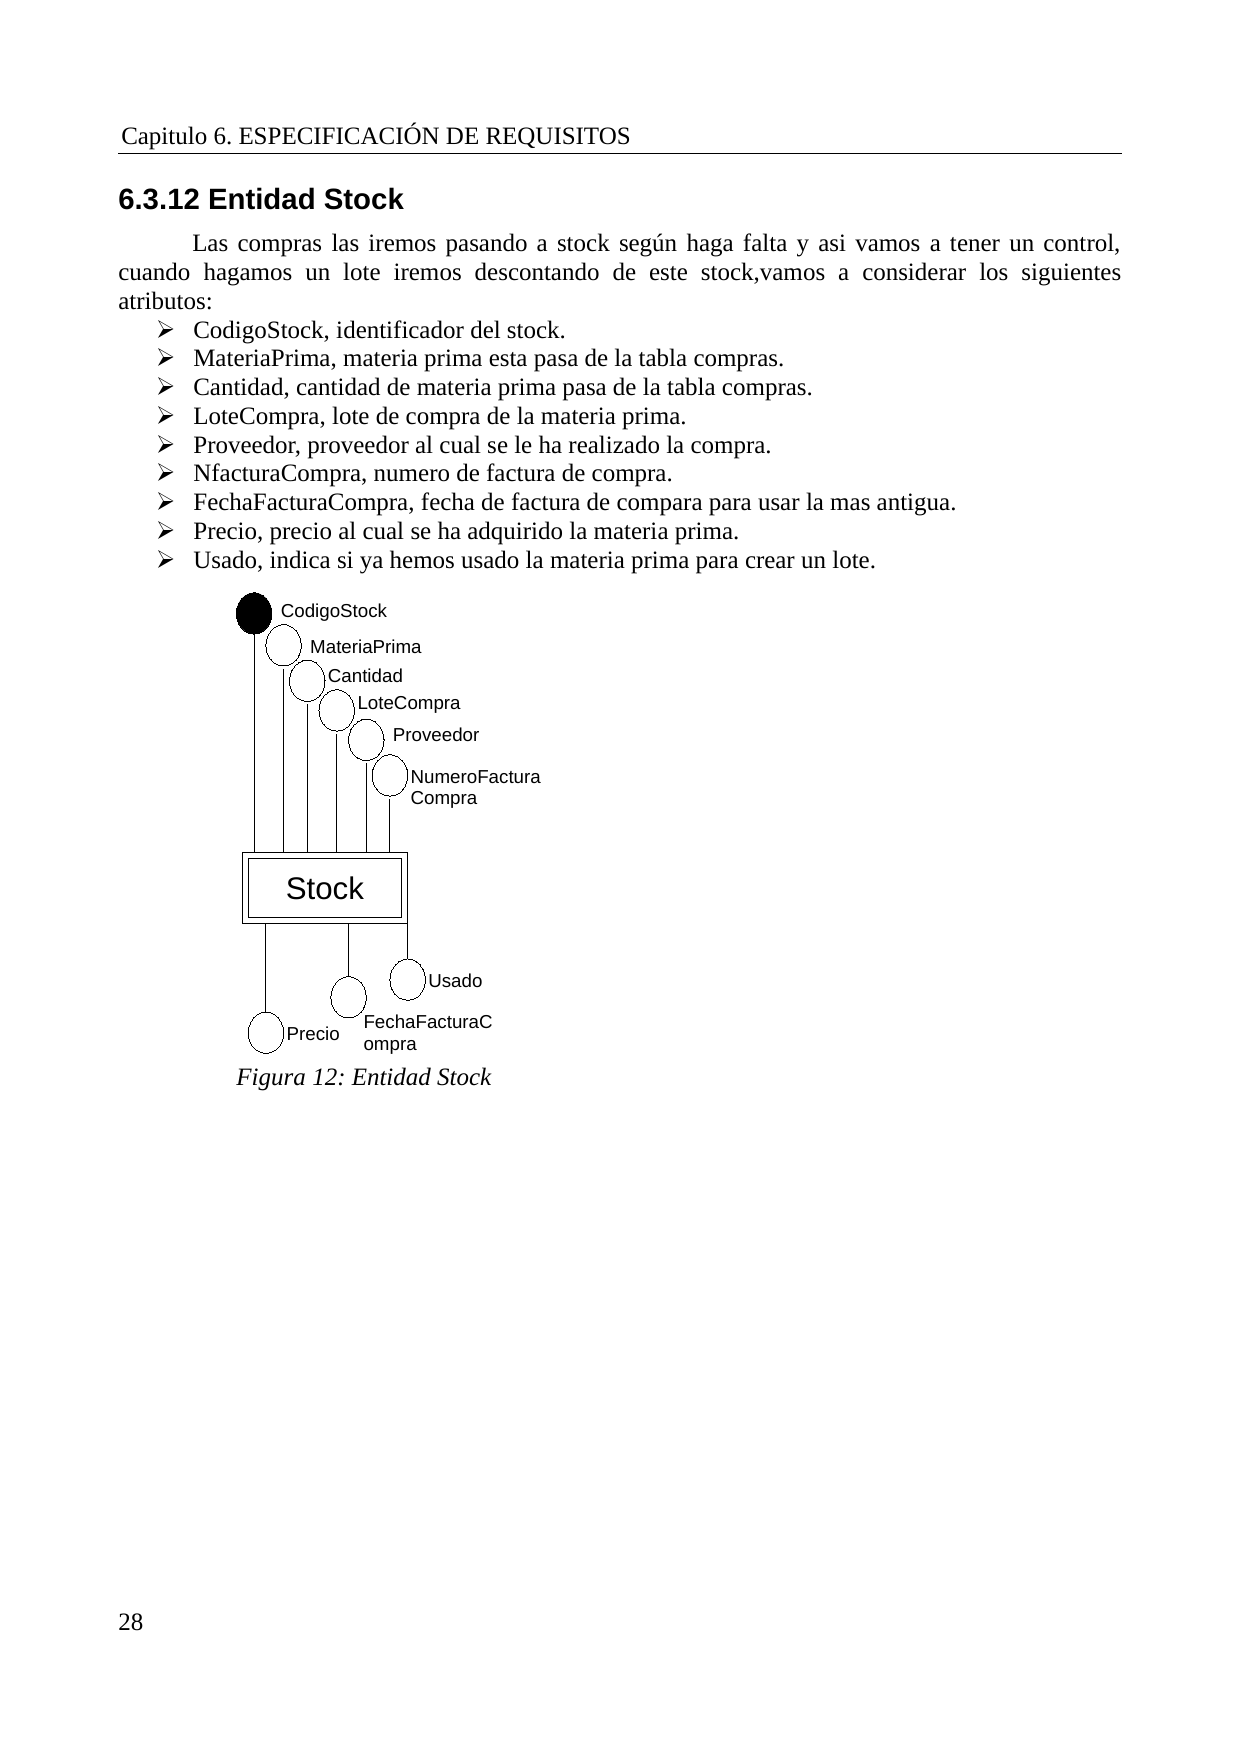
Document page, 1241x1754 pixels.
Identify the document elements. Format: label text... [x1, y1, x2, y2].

list FechaFacturaCompra, fecha de factura de compara para usar la mas antigua. [156, 487, 1122, 516]
list Proveedor, proveedor al cual se le ha realizado la compra. [156, 430, 1122, 458]
list CodigoStock, identificador del stock. [156, 315, 1122, 343]
text Figura 12: Entidad Stock [236, 605, 579, 1091]
text Las compras las iremos pasando a stock según haga falta y asi vamos a tener un control, cuando hagamos un lote iremos descontando de este stock,vamos a considerar los siguientes atributos: [118, 228, 1122, 315]
list Cantidad, cantidad de materia prima pasa de la tabla compras. [156, 372, 1122, 401]
list NfacturaCompra, numero de factura de compra. [156, 458, 1122, 487]
subtitle 6.3.12 Entidad Stock [118, 182, 1122, 216]
list MateriaPrima, materia prima esta pasa de la tabla compras. [156, 343, 1122, 372]
list Precio, precio al cual se ha adquirido la materia prima. [156, 516, 1122, 545]
list LoteCompra, lote de compra de la materia prima. [156, 401, 1122, 430]
list Usado, indica si ya hemos usado la materia prima para crear un lote. [156, 545, 1122, 573]
